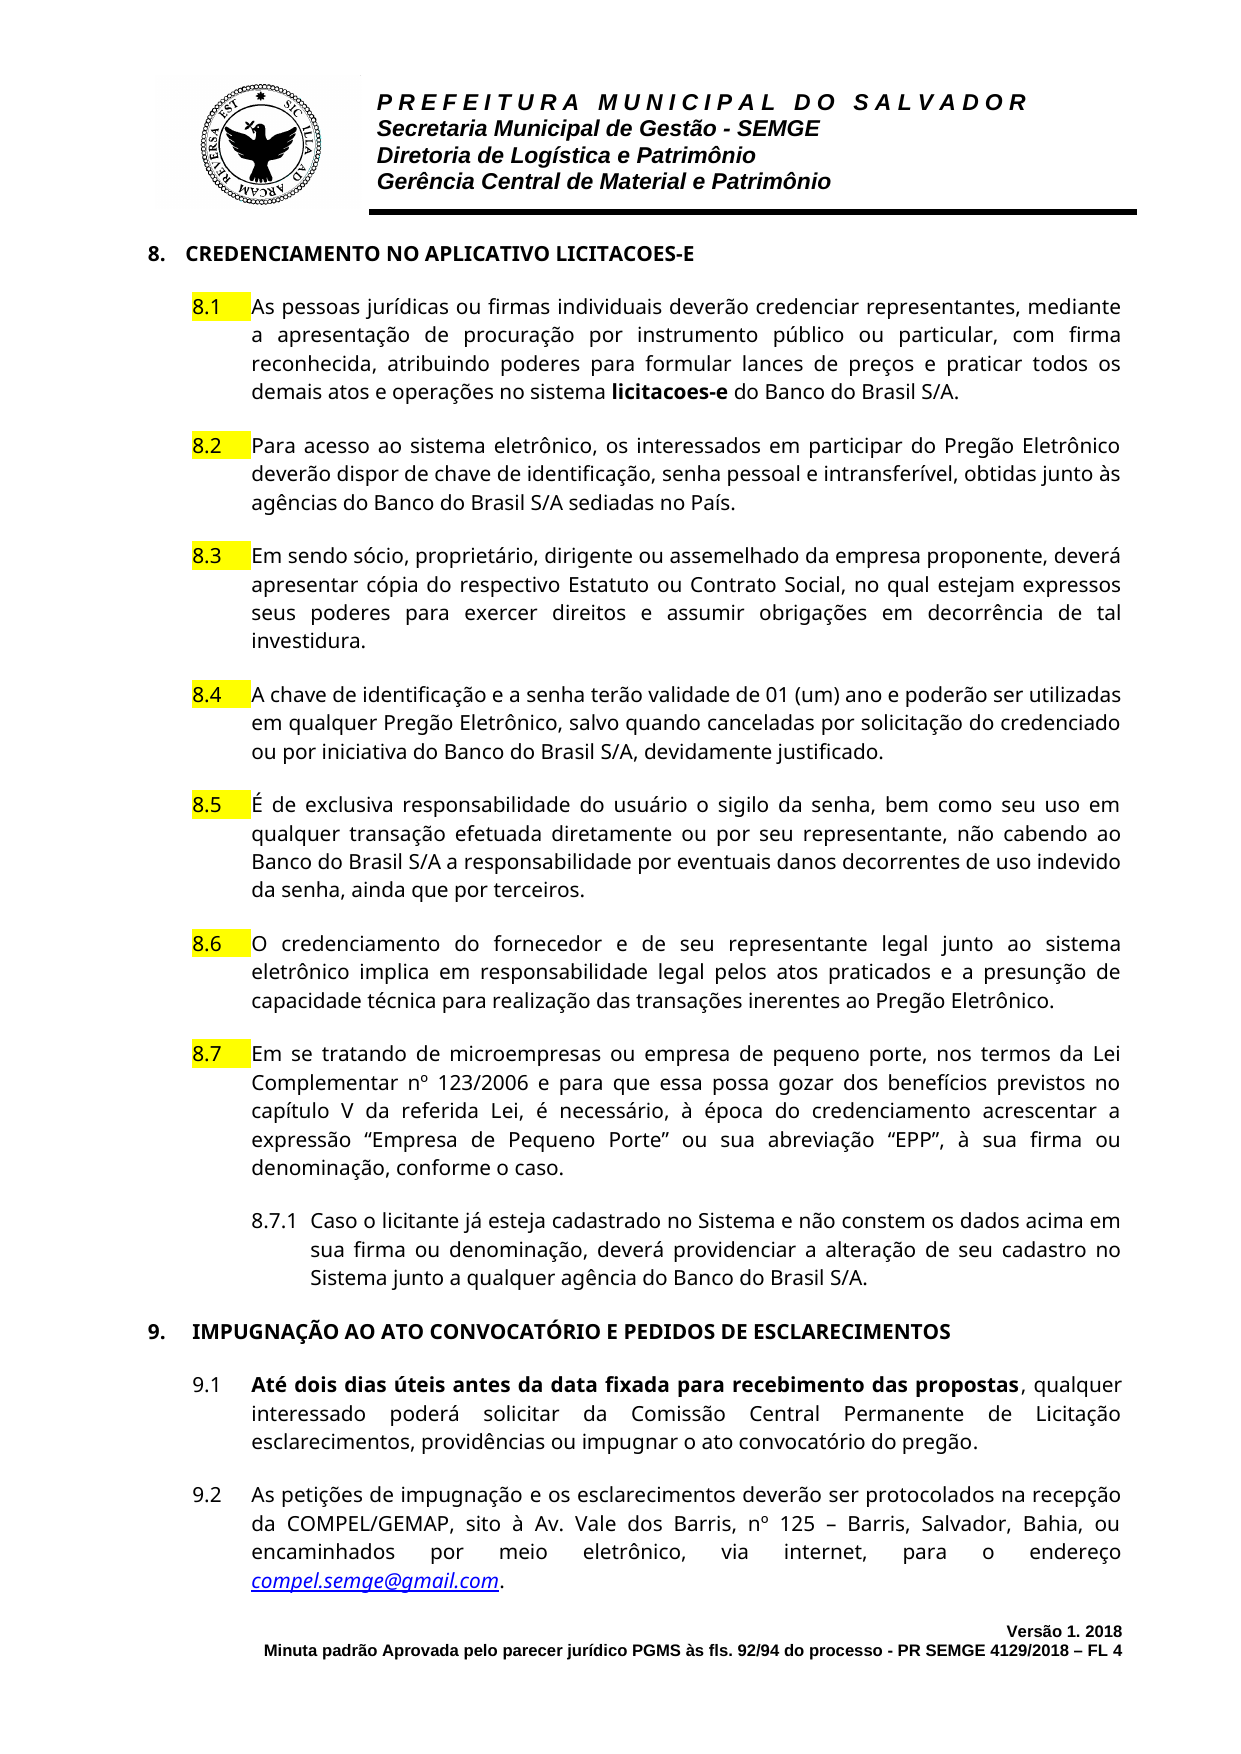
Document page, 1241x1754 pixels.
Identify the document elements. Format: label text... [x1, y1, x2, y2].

list Em se tratando de microempresas ou empresa de pequeno porte, nos termos da Lei Complementar nº 123/2006 e para que essa possa gozar dos benefícios previstos no capítulo V da referida Lei, é necessário, à época do credenciamento acrescentar a expressão “Empresa de Pequeno Porte” ou sua abreviação “EPP”, à sua firma ou denominação, conforme o caso. [192, 1039, 1122, 1182]
list A chave de identificação e a senha terão validade de 01 (um) ano e poderão ser utilizadas em qualquer Pregão Eletrônico, salvo quando canceladas por solicitação do credenciado ou por iniciativa do Banco do Brasil S/A, devidamente justificado. [192, 680, 1122, 765]
list É de exclusiva responsabilidade do usuário o sigilo da senha, bem como seu uso em qualquer transação efetuada diretamente ou por seu representante, não cabendo ao Banco do Brasil S/A a responsabilidade por eventuais danos decorrentes de uso indevido da senha, ainda que por terceiros. [192, 790, 1122, 904]
picture [155, 75, 362, 209]
list O credenciamento do fornecedor e de seu representante legal junto ao sistema eletrônico implica em responsabilidade legal pelos atos praticados e a presunção de capacidade técnica para realização das transações inerentes ao Pregão Eletrônico. [192, 929, 1122, 1014]
list Caso o licitante já esteja cadastrado no Sistema e não constem os dados acima em sua firma ou denominação, deverá providenciar a alteração de seu cadastro no Sistema junto a qualquer agência do Banco do Brasil S/A. [251, 1207, 1122, 1292]
list Em sendo sócio, proprietário, dirigente ou assemelhado da empresa proponente, deverá apresentar cópia do respectivo Estatuto ou Contrato Social, no qual estejam expressos seus poderes para exercer direitos e assumir obrigações em decorrência de tal investidura. [192, 541, 1122, 655]
list As pessoas jurídicas ou firmas individuais deverão credenciar representantes, mediante a apresentação de procuração por instrumento público ou particular, com firma reconhecida, atribuindo poderes para formular lances de preços e praticar todos os demais atos e operações no sistema licitacoes-e do Banco do Brasil S/A. [192, 292, 1122, 406]
text 9. IMPUGNAÇÃO AO ATO CONVOCATÓRIO E PEDIDOS DE ESCLARECIMENTOS [148, 1317, 1122, 1345]
list Até dois dias úteis antes da data fixada para recebimento das propostas, qualquer interessado poderá solicitar da Comissão Central Permanente de Licitação esclarecimentos, providências ou impugnar o ato convocatório do pregão. [192, 1370, 1122, 1456]
list As petições de impugnação e os esclarecimentos deverão ser protocolados na recepção da COMPEL/GEMAP, sito à Av. Vale dos Barris, nº 125 – Barris, Salvador, Bahia, ou encaminhados por meio eletrônico, via internet, para o endereço compel.semge@gmail.com. [192, 1481, 1122, 1594]
list CREDENCIAMENTO NO APLICATIVO LICITACOES-E [148, 239, 1122, 267]
list Para acesso ao sistema eletrônico, os interessados em participar do Pregão Eletrônico deverão dispor de chave de identificação, senha pessoal e intransferível, obtidas junto às agências do Banco do Brasil S/A sediadas no País. [192, 431, 1122, 516]
